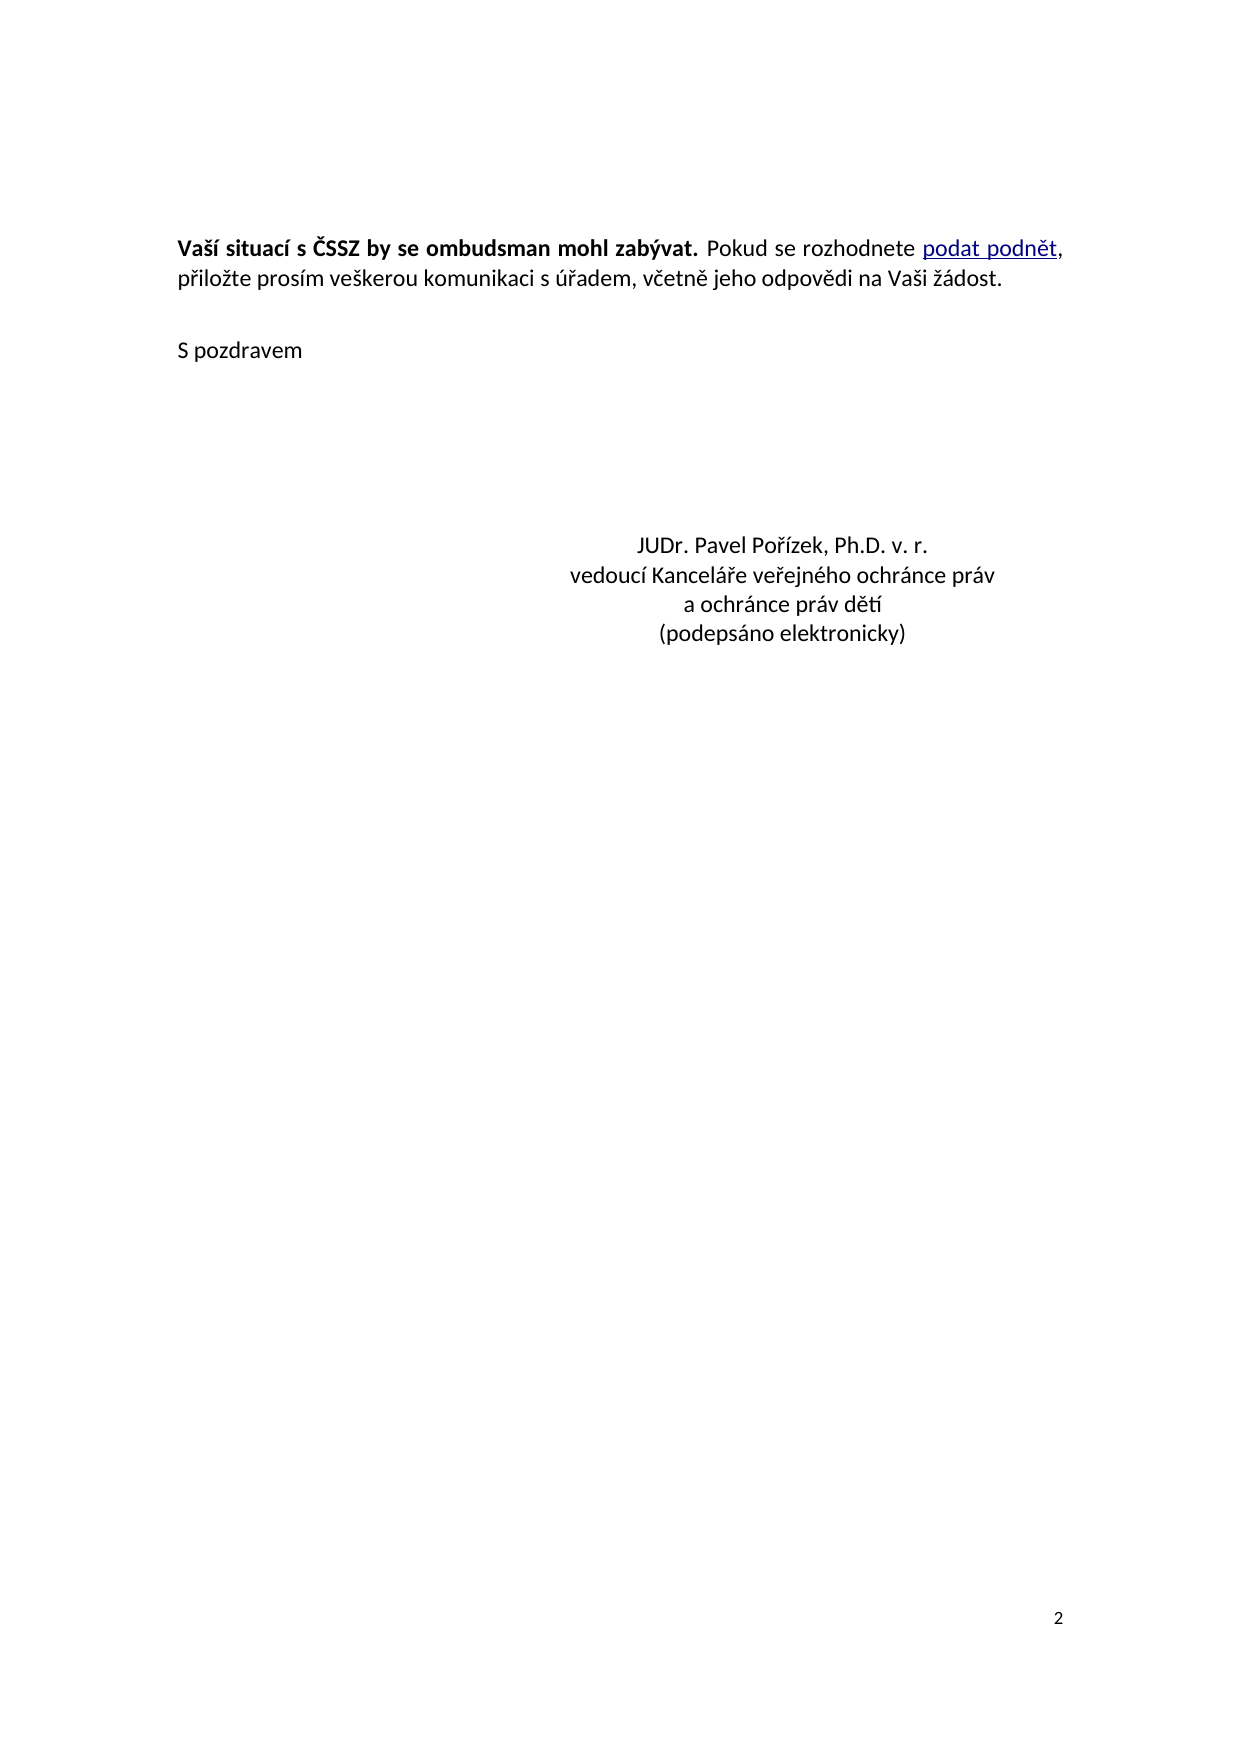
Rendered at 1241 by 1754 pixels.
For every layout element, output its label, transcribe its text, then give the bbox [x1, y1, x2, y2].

text (podepsáno elektronicky) [502, 618, 1063, 648]
text vedoucí Kanceláře veřejného ochránce práv [502, 560, 1063, 589]
text S pozdravem [177, 335, 1063, 364]
text a ochránce práv dětí [502, 589, 1063, 618]
text JUDr. Pavel Pořízek, Ph.D. v. r. [502, 531, 1063, 560]
text Vaší situací s ČSSZ by se ombudsman mohl zabývat. Pokud se rozhodnete podat podnět, přiložte prosím veškerou komunikaci s úřadem, včetně jeho odpovědi na Vaši žádost. [177, 233, 1063, 292]
